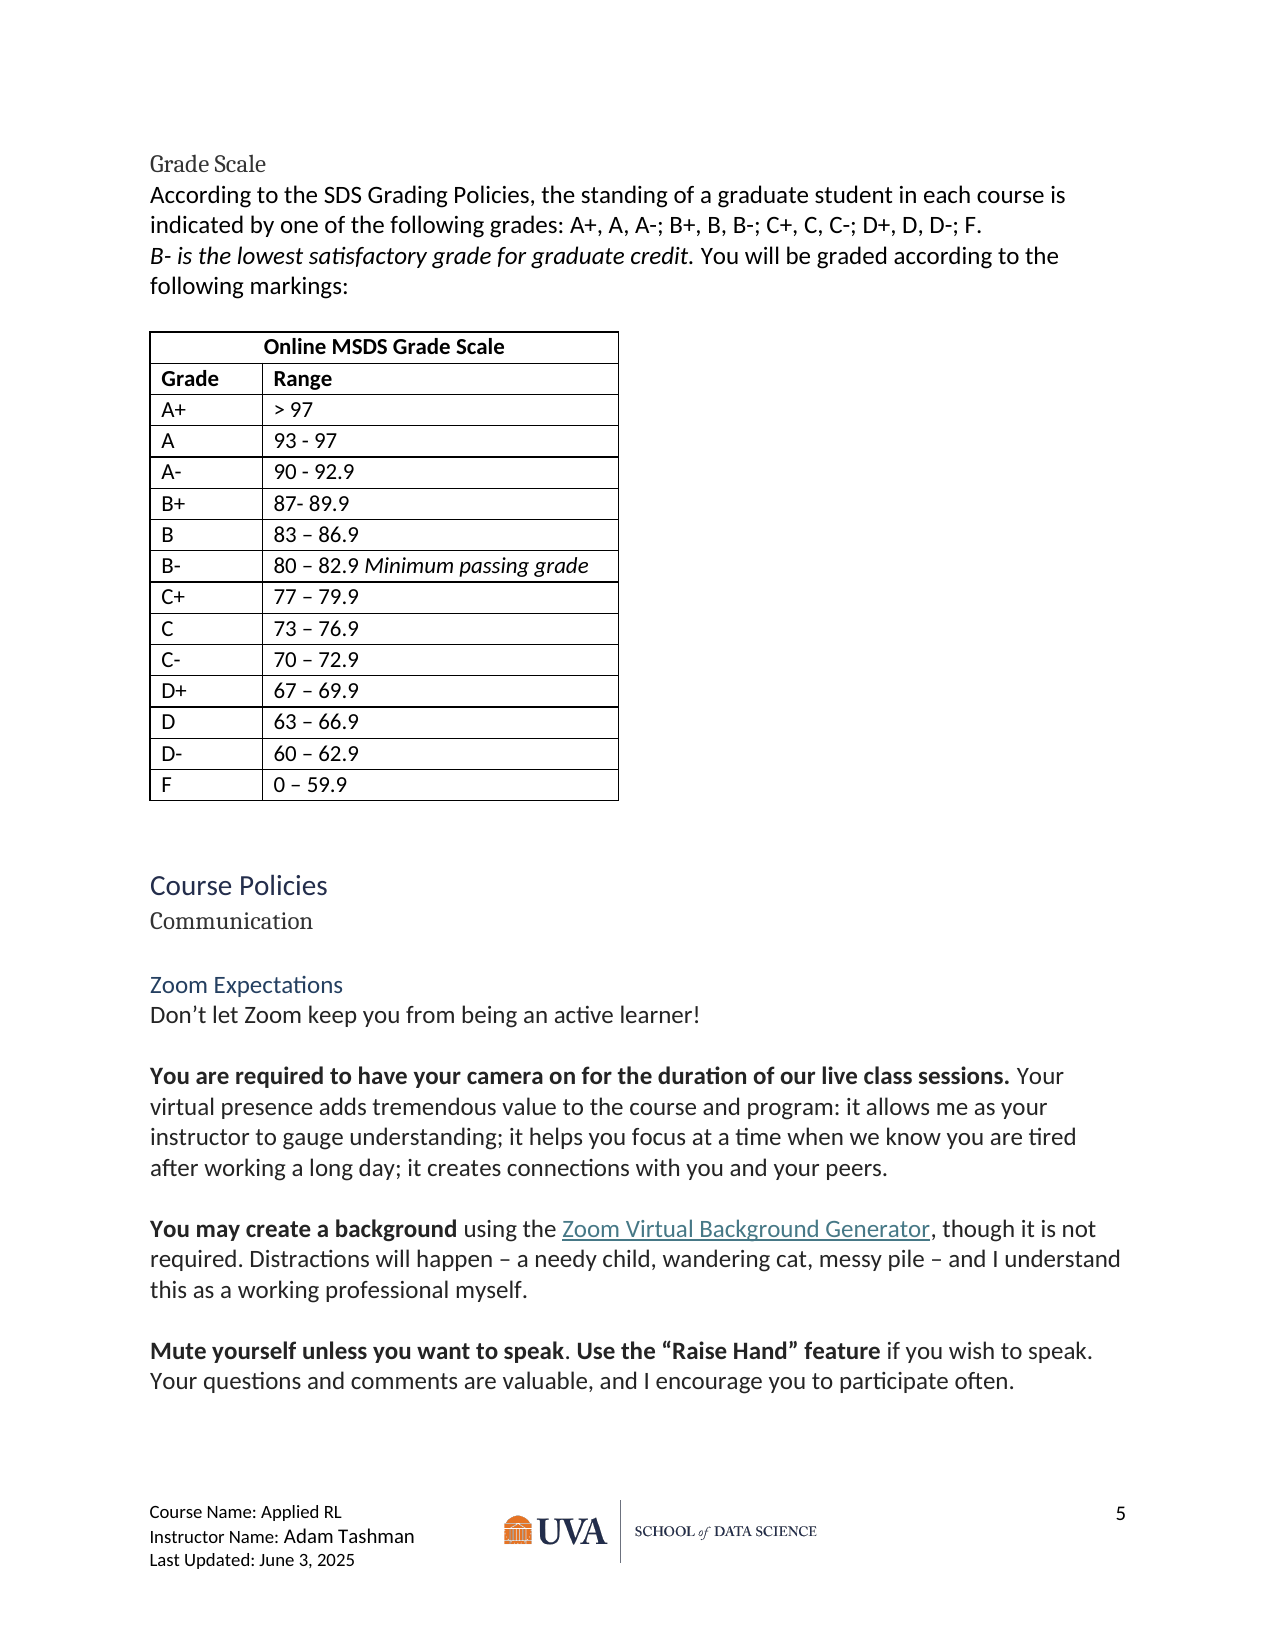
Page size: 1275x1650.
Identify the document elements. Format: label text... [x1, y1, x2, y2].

table_cell A [151, 426, 262, 456]
text Mute yourself unless you want to speak. Use the “Raise Hand” feature if you wish to speak. Your questions and comments are valuable, and I encourage you to participate often. [150, 1335, 1125, 1396]
table_cell C- [151, 645, 262, 675]
text According to the SDS Grading Policies, the standing of a graduate student in each course is indicated by one of the following grades: A+, A, A-; B+, B, B-; C+, C, C-; D+, D, D-; F. B- is the lowest satisfactory grade for graduate credit. You will be graded according to the following markings: [150, 179, 1125, 331]
table_cell A+ [151, 395, 262, 425]
table_cell Range [263, 364, 618, 394]
table_cell A- [151, 458, 262, 488]
table_cell > 97 [263, 395, 618, 425]
text You may create a background using the Zoom Virtual Background Generator, though it is not required. Distractions will happen – a needy child, wandering cat, messy pile – and I understand this as a working professional myself. [150, 1213, 1125, 1304]
text You are required to have your camera on for the duration of our live class sessions. Your virtual presence adds tremendous value to the course and program: it allows me as your instructor to gauge understanding; it helps you focus at a time when we know you are tired after working a long day; it creates connections with you and your peers. [150, 1060, 1125, 1182]
table_cell 93 - 97 [263, 426, 618, 456]
table_cell 0 – 59.9 [263, 770, 618, 800]
table_cell D- [151, 739, 262, 769]
table_cell B+ [151, 489, 262, 519]
table_cell C+ [151, 583, 262, 613]
table_cell 77 – 79.9 [263, 583, 618, 613]
table_cell 73 – 76.9 [263, 614, 618, 644]
table_cell C [151, 614, 262, 644]
table_cell Grade [151, 364, 262, 394]
table_cell D [151, 708, 262, 738]
table_cell 80 – 82.9 Minimum passing grade [263, 551, 618, 581]
table_cell F [151, 770, 262, 800]
subtitle Communication [150, 907, 1125, 964]
table_cell 87- 89.9 [263, 489, 618, 519]
table_cell 60 – 62.9 [263, 739, 618, 769]
table_header Online MSDS Grade Scale [151, 333, 618, 363]
table_cell 67 – 69.9 [263, 676, 618, 706]
subtitle Grade Scale [150, 150, 1125, 179]
table_cell 63 – 66.9 [263, 708, 618, 738]
picture [504, 1500, 817, 1563]
table_cell D+ [151, 676, 262, 706]
table_cell 70 – 72.9 [263, 645, 618, 675]
table_cell 90 - 92.9 [263, 458, 618, 488]
text Don’t let Zoom keep you from being an active learner! [150, 999, 1125, 1030]
subtitle Course Policies [150, 867, 1125, 903]
table_cell B [151, 520, 262, 550]
table_cell B- [151, 551, 262, 581]
table_cell 83 – 86.9 [263, 520, 618, 550]
subtitle Zoom Expectations [150, 969, 1125, 999]
